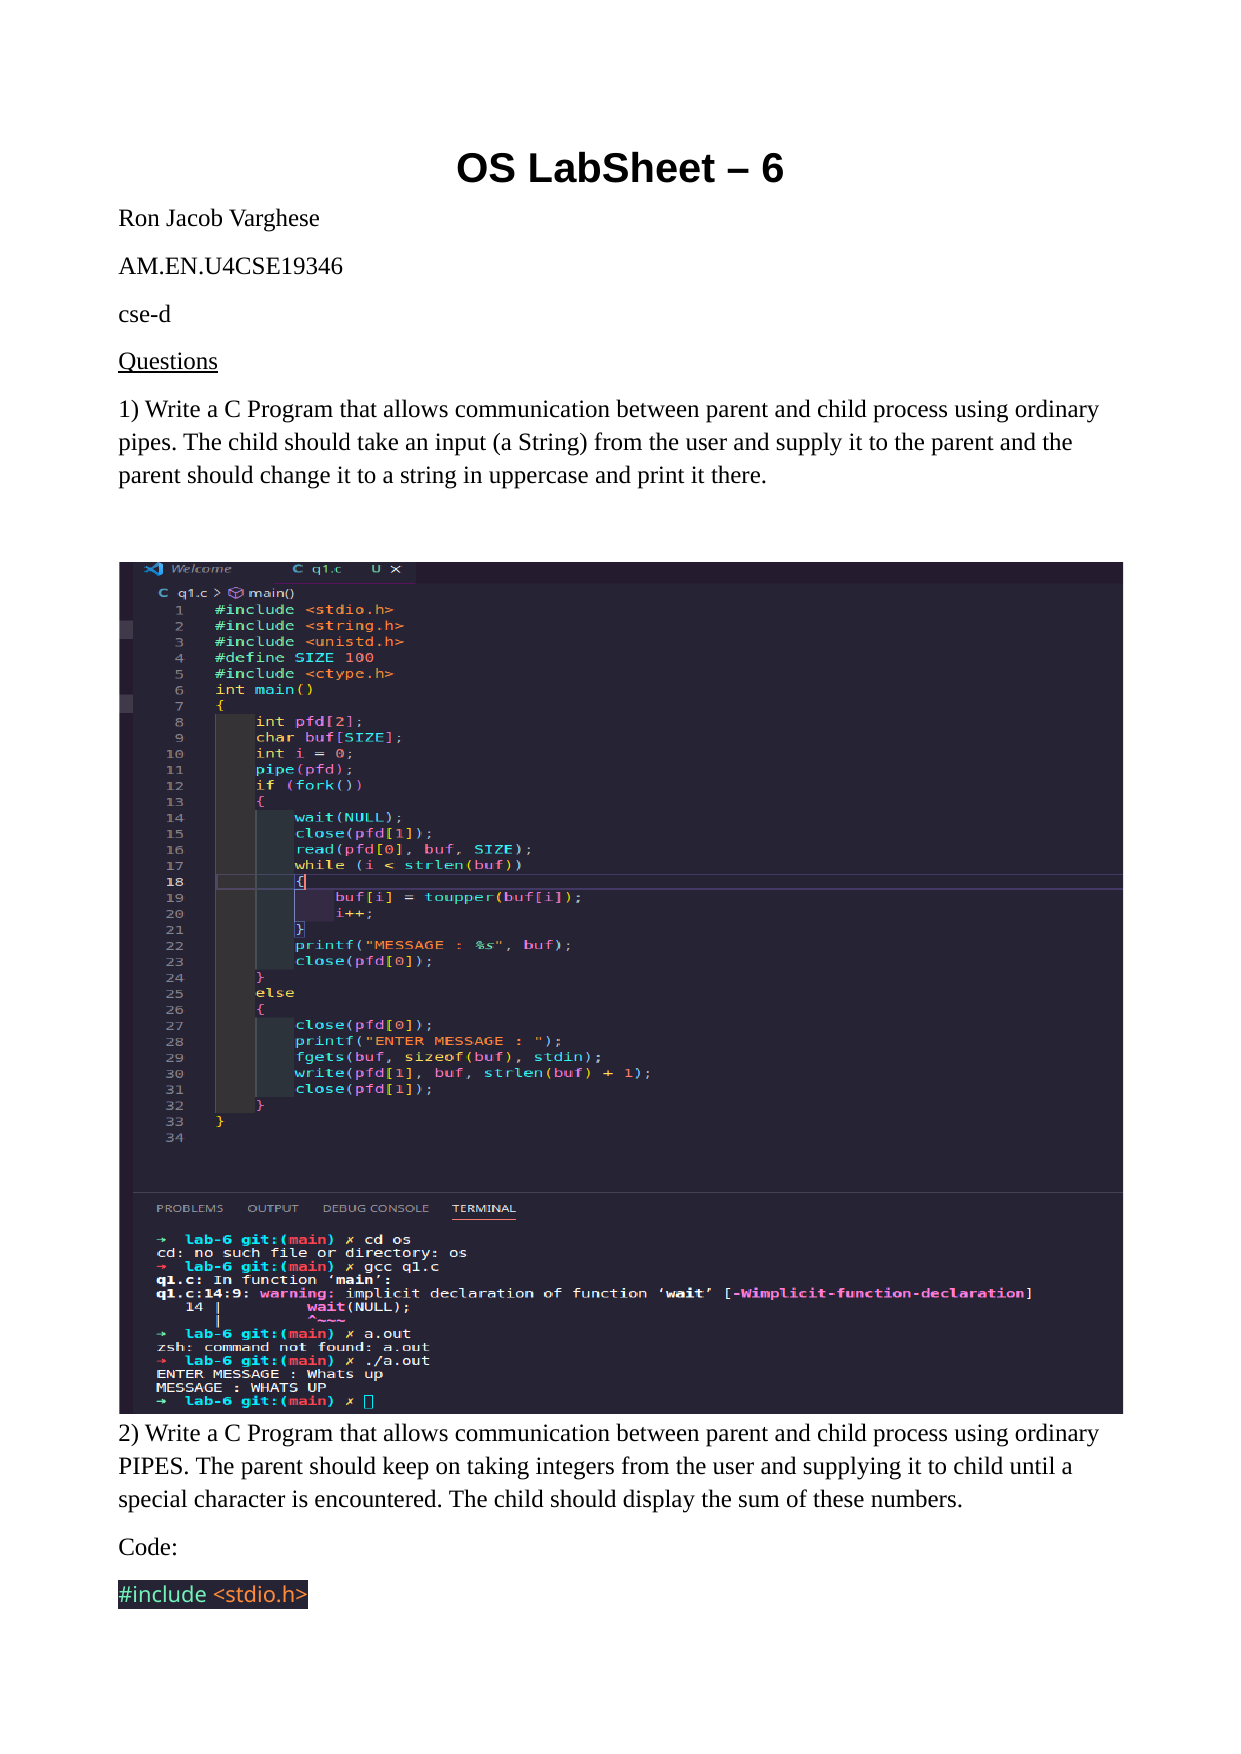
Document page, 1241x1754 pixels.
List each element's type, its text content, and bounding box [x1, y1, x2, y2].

picture [119, 562, 1124, 1414]
text cse-d [118, 299, 1122, 327]
text AM.EN.U4CSE19346 [118, 251, 1122, 280]
text Ron Jacob Varghese [118, 203, 1122, 232]
text 2) Write a C Program that allows communication between parent and child process using ordinary PIPES. The parent should keep on taking integers from the user and supplying it to child until a special character is encountered. The child should display the sum of these numbers. [118, 555, 1122, 1513]
text Questions [118, 346, 1122, 375]
text #include <stdio.h> [118, 1579, 1122, 1609]
text Code: [118, 1532, 1122, 1561]
title OS LabSheet – 6 [118, 143, 1122, 191]
text 1) Write a C Program that allows communication between parent and child process using ordinary pipes. The child should take an input (a String) from the user and supply it to the parent and the parent should change it to a string in uppercase and print it there. [118, 394, 1122, 489]
